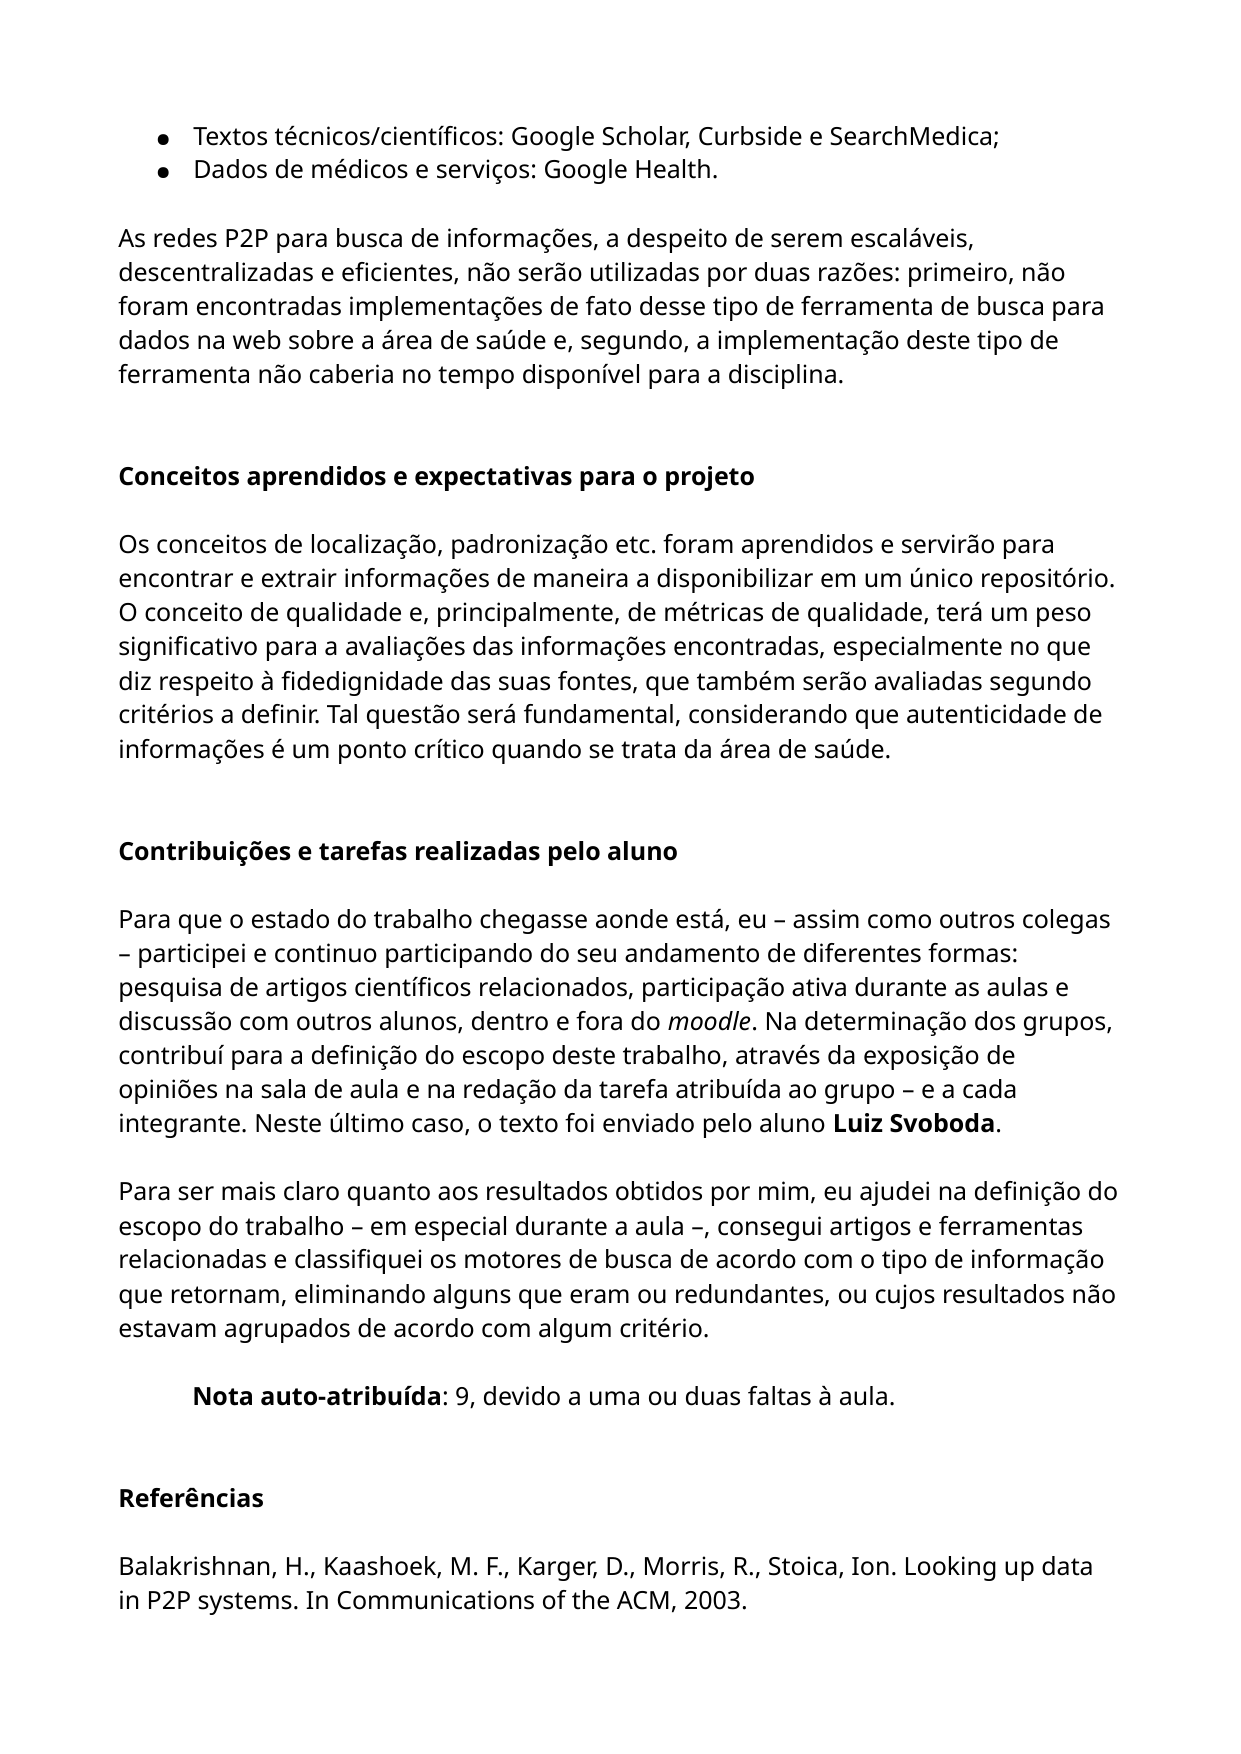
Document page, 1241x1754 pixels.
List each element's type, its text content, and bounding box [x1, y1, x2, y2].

text Os conceitos de localização, padronização etc. foram aprendidos e servirão para encontrar e extrair informações de maneira a disponibilizar em um único repositório. O conceito de qualidade e, principalmente, de métricas de qualidade, terá um peso significativo para a avaliações das informações encontradas, especialmente no que diz respeito à fidedignidade das suas fontes, que também serão avaliadas segundo critérios a definir. Tal questão será fundamental, considerando que autenticidade de informações é um ponto crítico quando se trata da área de saúde. [118, 527, 1122, 765]
text Nota auto-atribuída: 9, devido a uma ou duas faltas à aula. [118, 1378, 1122, 1412]
text Para que o estado do trabalho chegasse aonde está, eu – assim como outros colegas – participei e continuo participando do seu andamento de diferentes formas: pesquisa de artigos científicos relacionados, participação ativa durante as aulas e discussão com outros alunos, dentro e fora do moodle. Na determinação dos grupos, contribuí para a definição do escopo deste trabalho, através da exposição de opiniões na sala de aula e na redação da tarefa atribuída ao grupo – e a cada integrante. Neste último caso, o texto foi enviado pelo aluno Luiz Svoboda. [118, 902, 1122, 1140]
text Para ser mais claro quanto aos resultados obtidos por mim, eu ajudei na definição do escopo do trabalho – em especial durante a aula –, consegui artigos e ferramentas relacionadas e classifiquei os motores de busca de acordo com o tipo de informação que retornam, eliminando alguns que eram ou redundantes, ou cujos resultados não estavam agrupados de acordo com algum critério. [118, 1174, 1122, 1344]
list Dados de médicos e serviços: Google Health. [156, 152, 1122, 186]
text Conceitos aprendidos e expectativas para o projeto [118, 459, 1122, 493]
text Balakrishnan, H., Kaashoek, M. F., Karger, D., Morris, R., Stoica, Ion. Looking up data in P2P systems. In Communications of the ACM, 2003. [118, 1549, 1122, 1617]
text Contribuições e tarefas realizadas pelo aluno [118, 833, 1122, 867]
text As redes P2P para busca de informações, a despeito de serem escaláveis, descentralizadas e eficientes, não serão utilizadas por duas razões: primeiro, não foram encontradas implementações de fato desse tipo de ferramenta de busca para dados na web sobre a área de saúde e, segundo, a implementação deste tipo de ferramenta não caberia no tempo disponível para a disciplina. [118, 220, 1122, 391]
list Textos técnicos/científicos: Google Scholar, Curbside e SearchMedica; [156, 118, 1122, 152]
text Referências [118, 1481, 1122, 1515]
